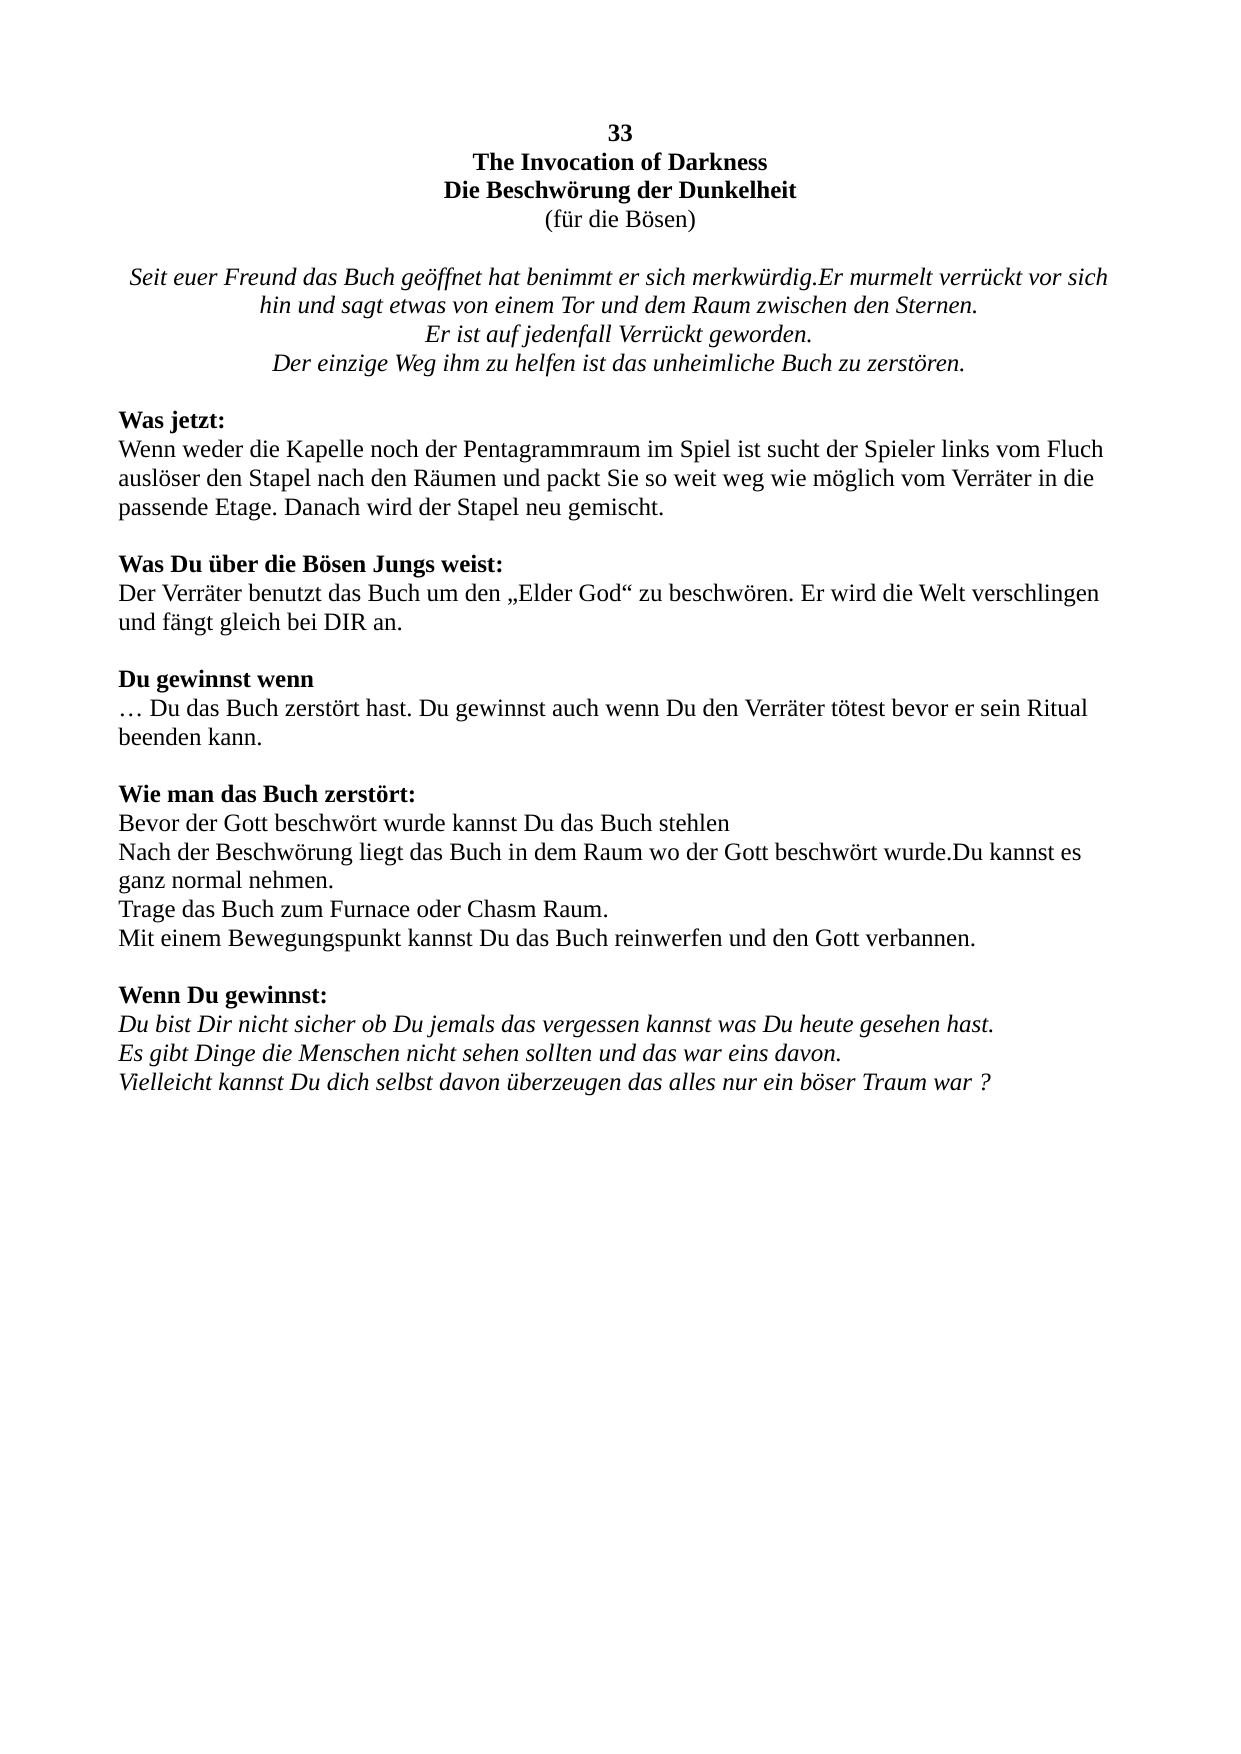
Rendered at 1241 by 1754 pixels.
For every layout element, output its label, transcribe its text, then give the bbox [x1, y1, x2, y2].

text The Invocation of Darkness [118, 147, 1122, 176]
text Wenn Du gewinnst: [118, 981, 1122, 1009]
text Bevor der Gott beschwört wurde kannst Du das Buch stehlen [118, 808, 1122, 837]
text Der einzige Weg ihm zu helfen ist das unheimliche Buch zu zerstören. [118, 348, 1122, 377]
text Der Verräter benutzt das Buch um den „Elder God“ zu beschwören. Er wird die Welt verschlingen und fängt gleich bei DIR an. [118, 578, 1122, 636]
text Vielleicht kannst Du dich selbst davon überzeugen das alles nur ein böser Traum war ? [118, 1067, 1122, 1096]
text Er ist auf jedenfall Verrückt geworden. [118, 319, 1122, 348]
text Nach der Beschwörung liegt das Buch in dem Raum wo der Gott beschwört wurde.Du kannst es ganz normal nehmen. [118, 837, 1122, 894]
text Was jetzt: [118, 406, 1122, 434]
text Es gibt Dinge die Menschen nicht sehen sollten und das war eins davon. [118, 1038, 1122, 1067]
text Was Du über die Bösen Jungs weist: [118, 549, 1122, 578]
text Seit euer Freund das Buch geöffnet hat benimmt er sich merkwürdig.Er murmelt verrückt vor sich hin und sagt etwas von einem Tor und dem Raum zwischen den Sternen. [118, 262, 1122, 319]
text Wie man das Buch zerstört: [118, 779, 1122, 808]
text Die Beschwörung der Dunkelheit [118, 176, 1122, 204]
text … Du das Buch zerstört hast. Du gewinnst auch wenn Du den Verräter tötest bevor er sein Ritual beenden kann. [118, 693, 1122, 751]
text Du bist Dir nicht sicher ob Du jemals das vergessen kannst was Du heute gesehen hast. [118, 1009, 1122, 1038]
text Mit einem Bewegungspunkt kannst Du das Buch reinwerfen und den Gott verbannen. [118, 923, 1122, 952]
text (für die Bösen) [118, 204, 1122, 233]
text 33 [118, 118, 1122, 147]
text Wenn weder die Kapelle noch der Pentagrammraum im Spiel ist sucht der Spieler links vom Fluch auslöser den Stapel nach den Räumen und packt Sie so weit weg wie möglich vom Verräter in die passende Etage. Danach wird der Stapel neu gemischt. [118, 434, 1122, 521]
text Trage das Buch zum Furnace oder Chasm Raum. [118, 894, 1122, 923]
text Du gewinnst wenn [118, 664, 1122, 693]
